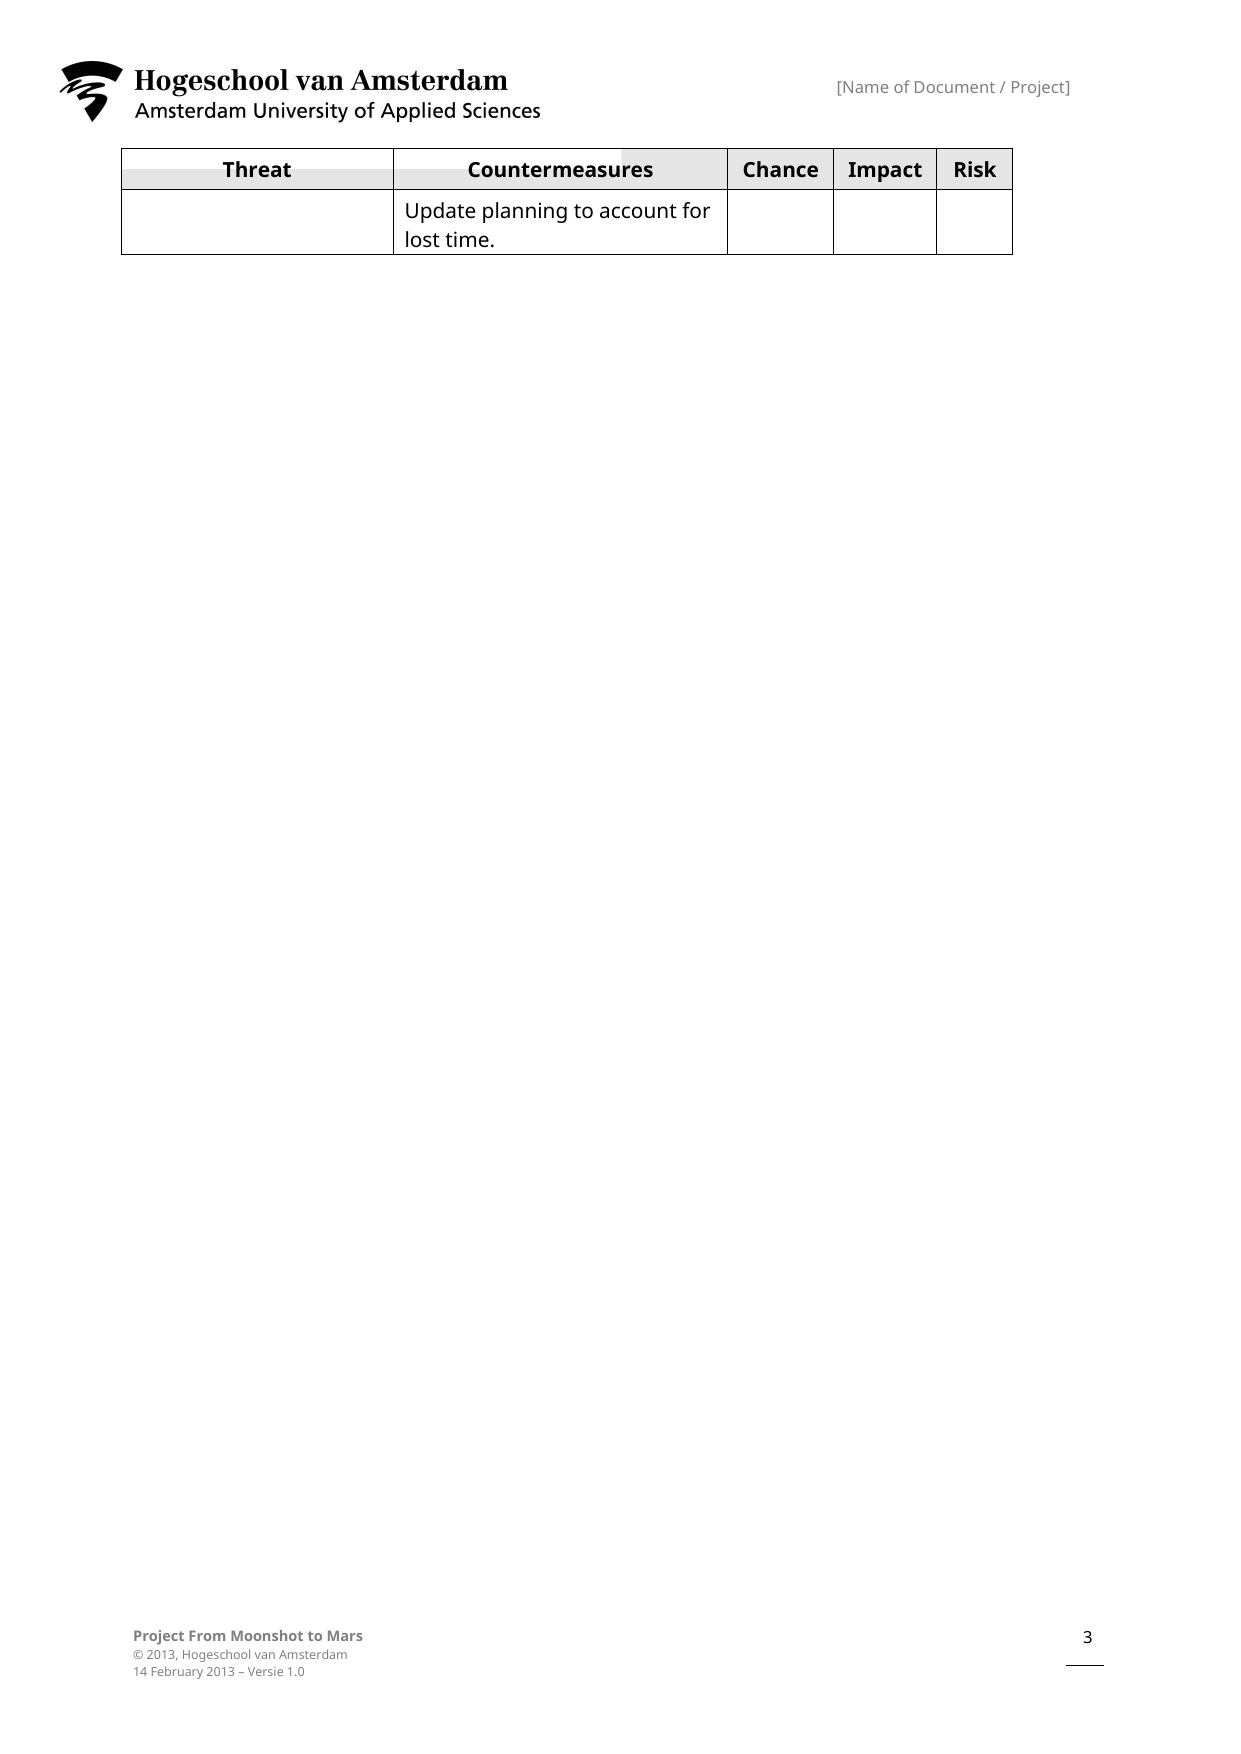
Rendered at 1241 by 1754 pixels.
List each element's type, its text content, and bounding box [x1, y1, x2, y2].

table_header Chance [728, 149, 833, 189]
table_header Impact [834, 149, 936, 189]
table_cell [122, 190, 393, 253]
table_header Countermeasures [394, 149, 727, 189]
table_header Risk [937, 149, 1012, 189]
table_cell [937, 190, 1012, 253]
table_cell Update planning to account for lost time. [394, 190, 727, 253]
table_cell [728, 190, 833, 253]
table_cell [834, 190, 936, 253]
picture [0, 0, 622, 123]
table_header Threat [122, 149, 393, 189]
